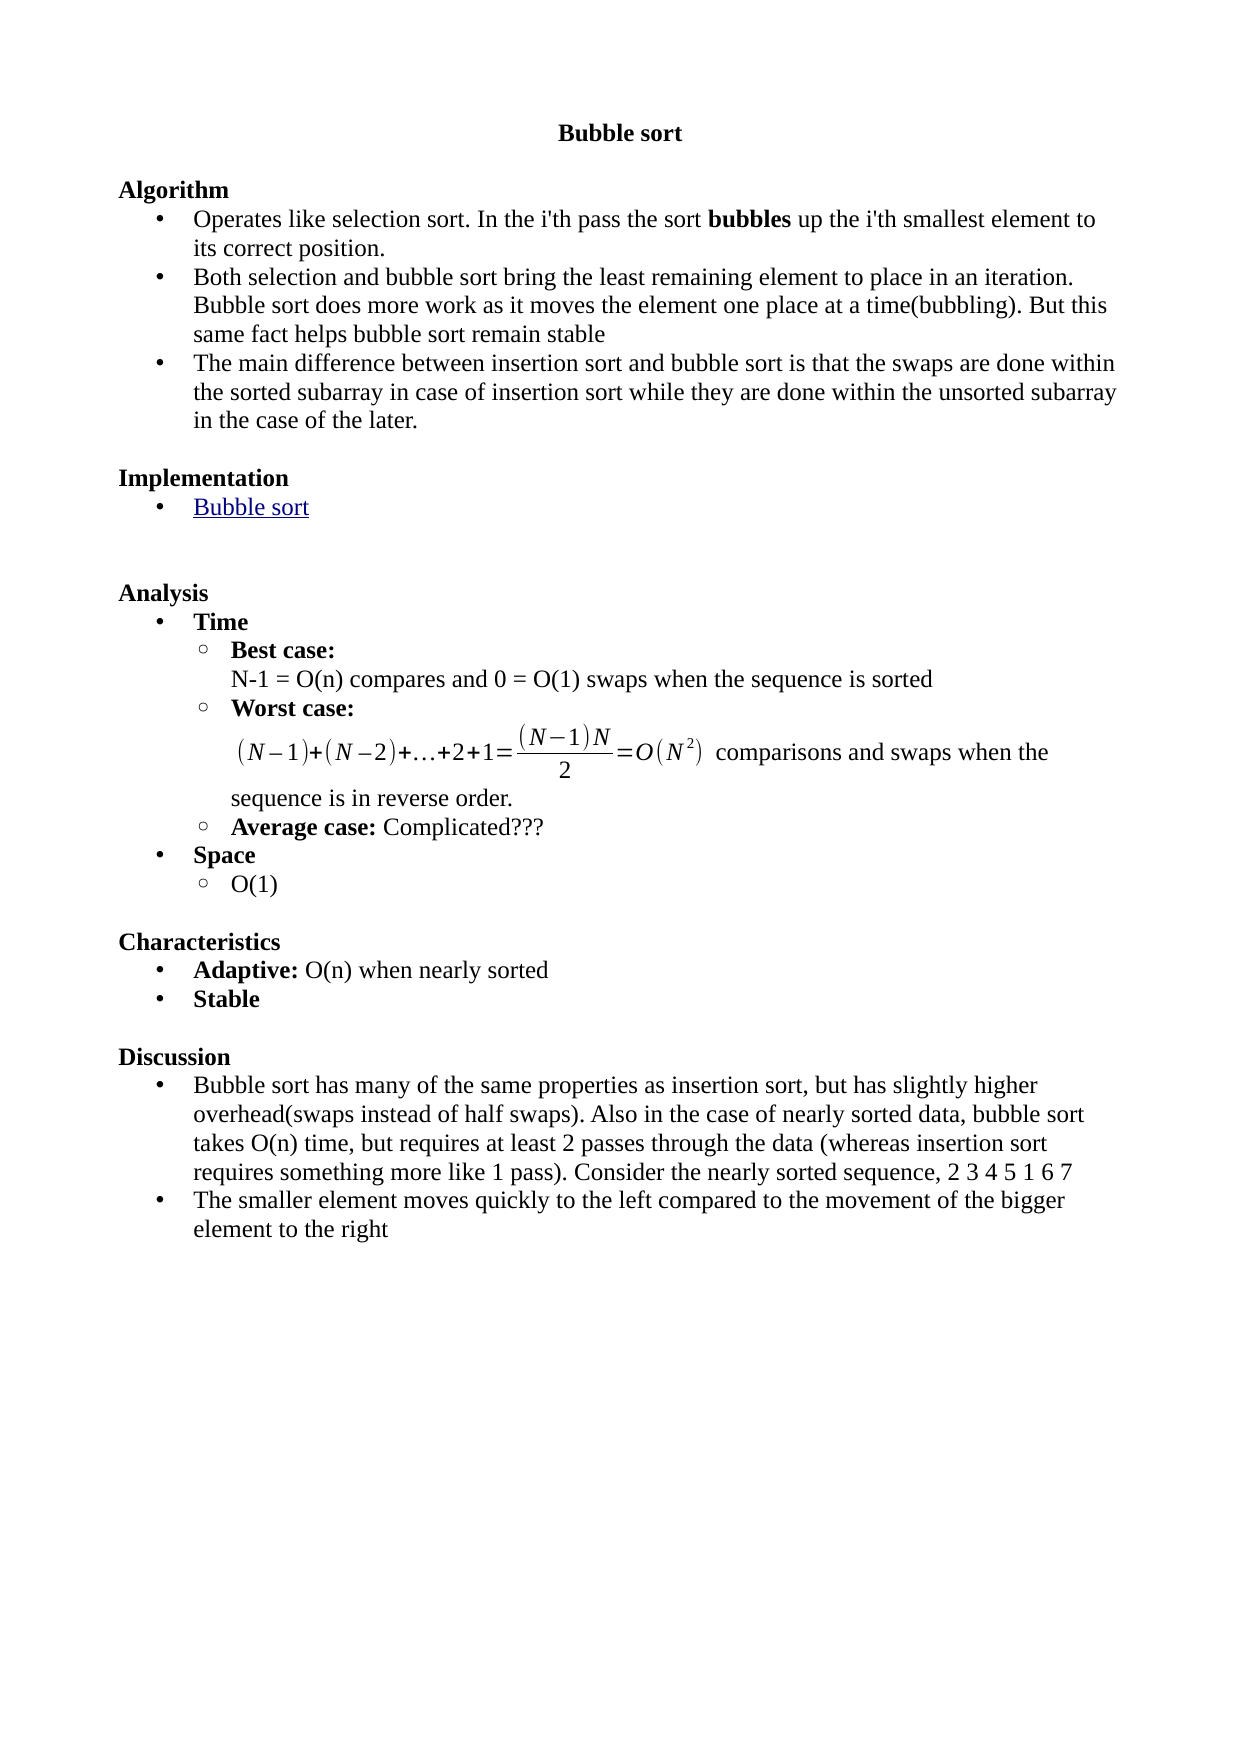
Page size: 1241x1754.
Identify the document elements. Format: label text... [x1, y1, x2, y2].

list Time [156, 607, 1122, 636]
list Both selection and bubble sort bring the least remaining element to place in an iteration. Bubble sort does more work as it moves the element one place at a time(bubbling). But this same fact helps bubble sort remain stable [156, 262, 1122, 348]
list N-1 = O(n) compares and 0 = O(1) swaps when the sequence is sorted [193, 664, 1122, 693]
text Characteristics [118, 927, 1122, 956]
list Stable [156, 984, 1122, 1013]
list Worst case: [193, 693, 1122, 722]
text Discussion [118, 1042, 1122, 1071]
list The main difference between insertion sort and bubble sort is that the swaps are done within the sorted subarray in case of insertion sort while they are done within the unsorted subarray in the case of the later. [156, 348, 1122, 434]
text Algorithm [118, 176, 1122, 204]
text Analysis [118, 578, 1122, 607]
text Bubble sort [118, 118, 1122, 147]
list Bubble sort [156, 492, 1122, 521]
list comparisons and swaps when the sequence is in reverse order. [193, 722, 1122, 812]
list Bubble sort has many of the same properties as insertion sort, but has slightly higher overhead(swaps instead of half swaps). Also in the case of nearly sorted data, bubble sort takes O(n) time, but requires at least 2 passes through the data (whereas insertion sort requires something more like 1 pass). Consider the nearly sorted sequence, 2 3 4 5 1 6 7 [156, 1071, 1122, 1186]
text Implementation [118, 463, 1122, 492]
list O(1) [193, 869, 1122, 898]
list Operates like selection sort. In the i'th pass the sort bubbles up the i'th smallest element to its correct position. [156, 204, 1122, 262]
list Space [156, 841, 1122, 869]
list Best case: [193, 636, 1122, 664]
list The smaller element moves quickly to the left compared to the movement of the bigger element to the right [156, 1186, 1122, 1243]
list Adaptive: O(n) when nearly sorted [156, 956, 1122, 984]
list Average case: Complicated??? [193, 812, 1122, 841]
